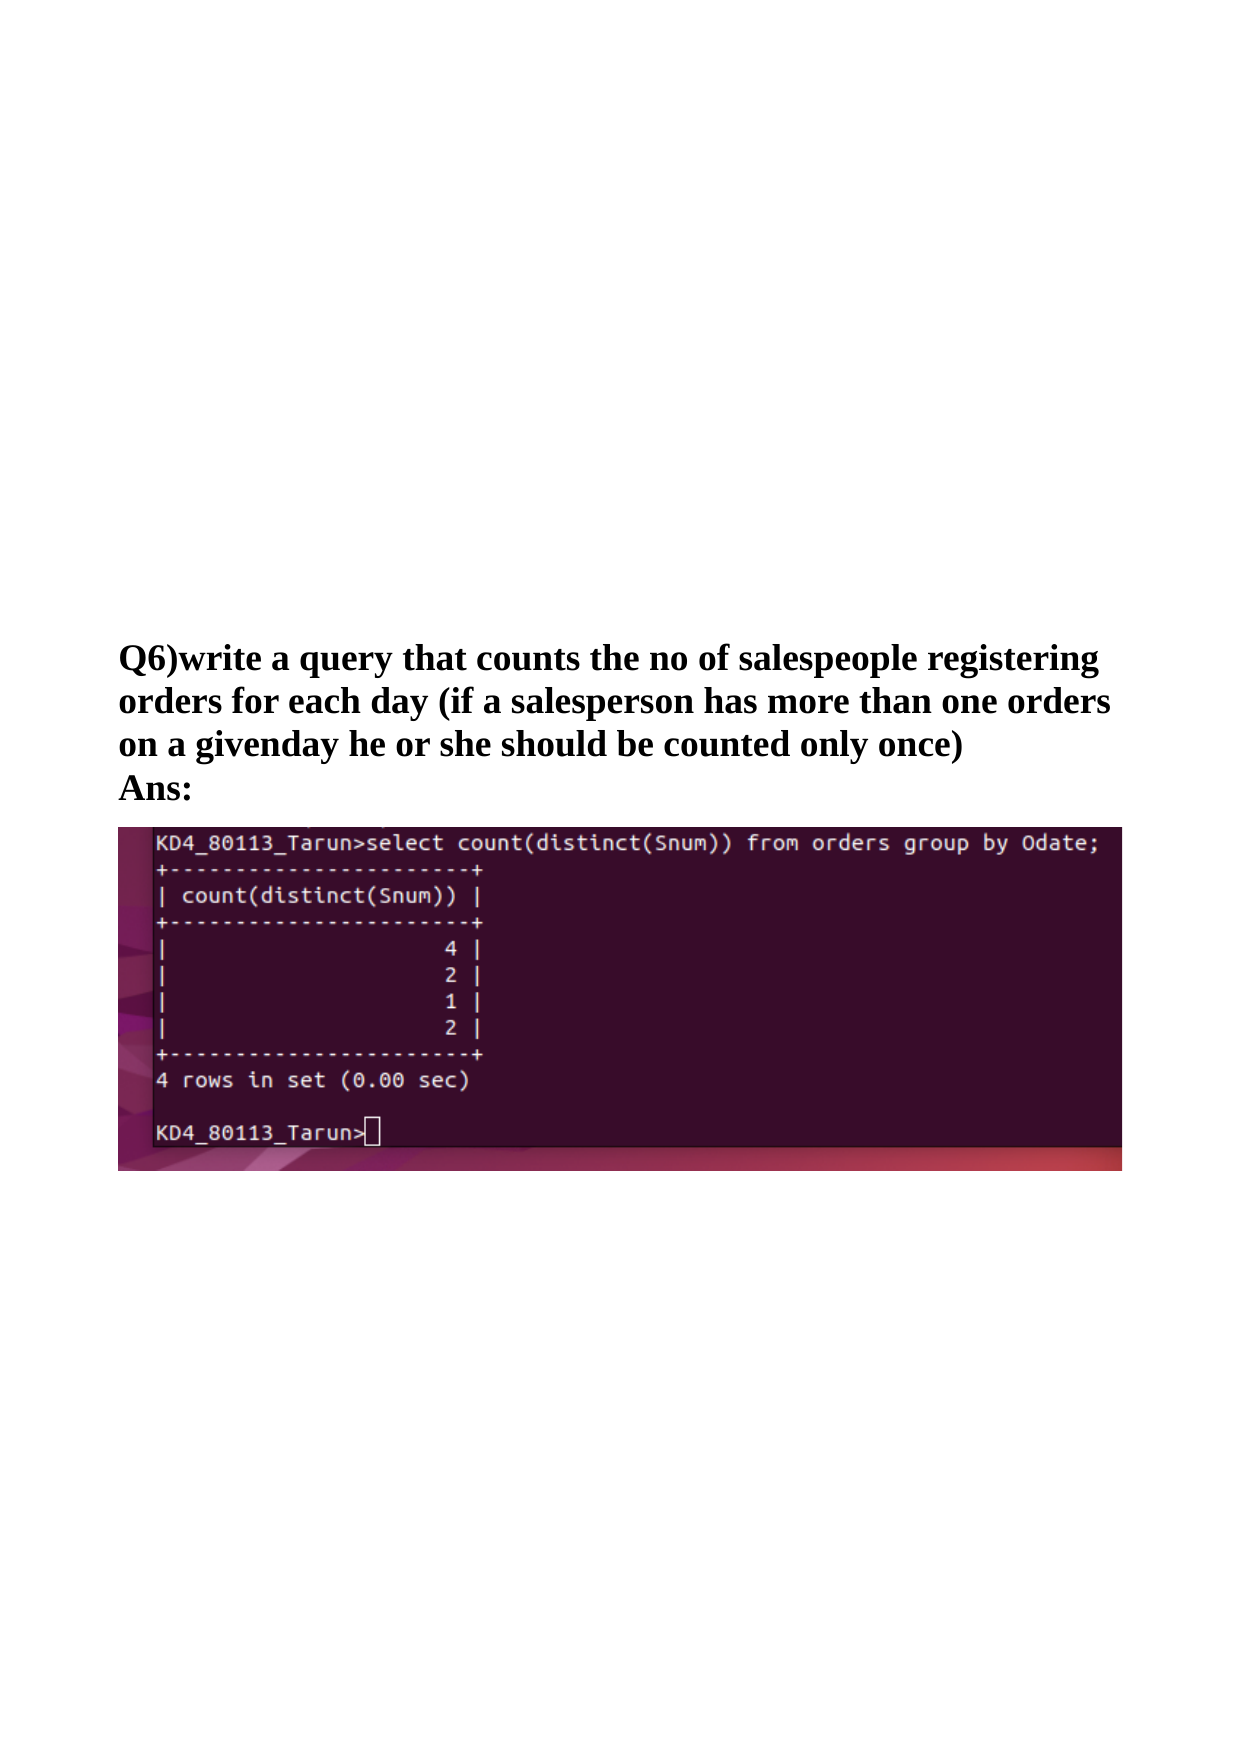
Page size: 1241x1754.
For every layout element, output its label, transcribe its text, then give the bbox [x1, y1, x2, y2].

text Q6)write a query that counts the no of salespeople registering orders for each day (if a salesperson has more than one orders on a givenday he or she should be counted only once) [118, 636, 1122, 765]
text Ans: [118, 765, 1122, 808]
picture [118, 827, 1123, 1171]
